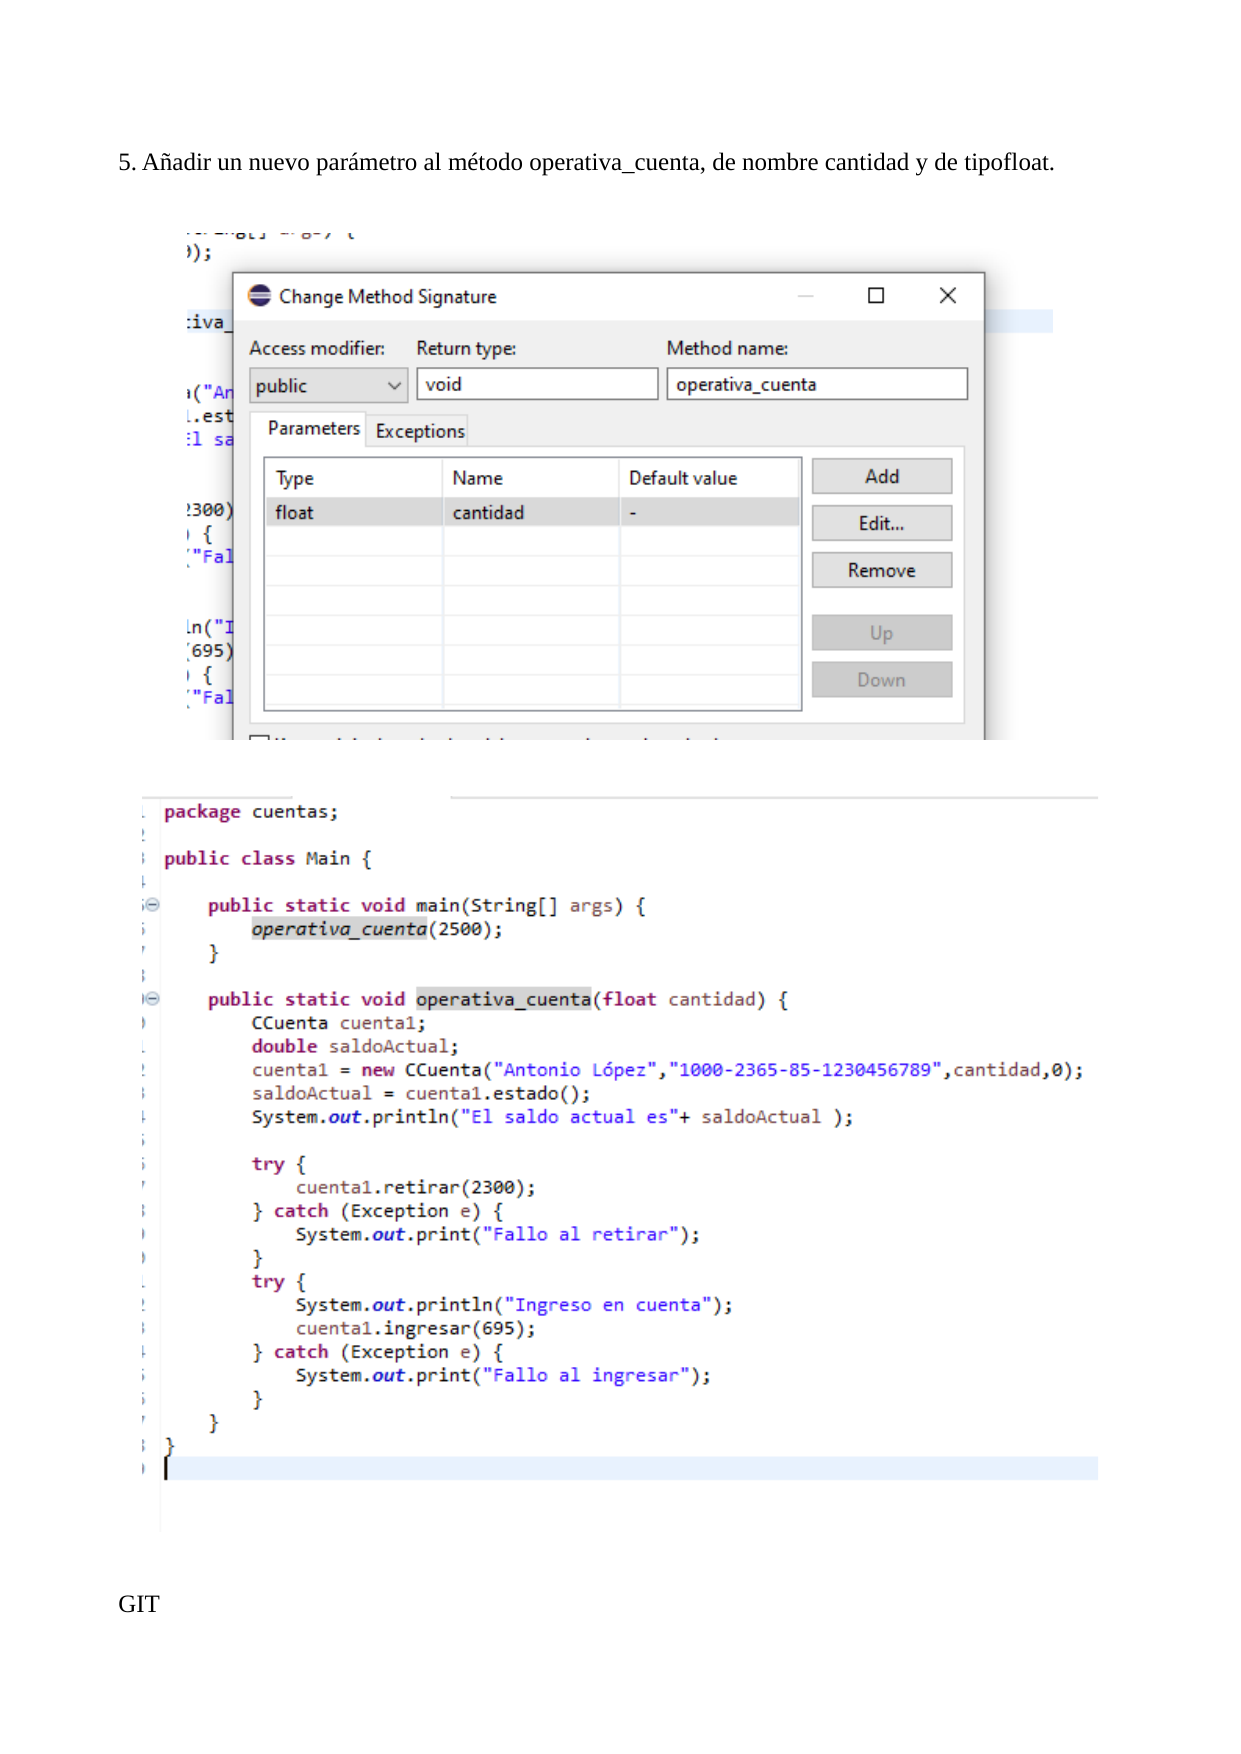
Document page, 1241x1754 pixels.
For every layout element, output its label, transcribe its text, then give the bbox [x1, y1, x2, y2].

picture [187, 233, 1053, 740]
text 5. Añadir un nuevo parámetro al método operativa_cuenta, de nombre cantidad y de tipofloat. [118, 147, 1122, 176]
text GIT [118, 1589, 1122, 1617]
picture [142, 796, 1099, 1532]
